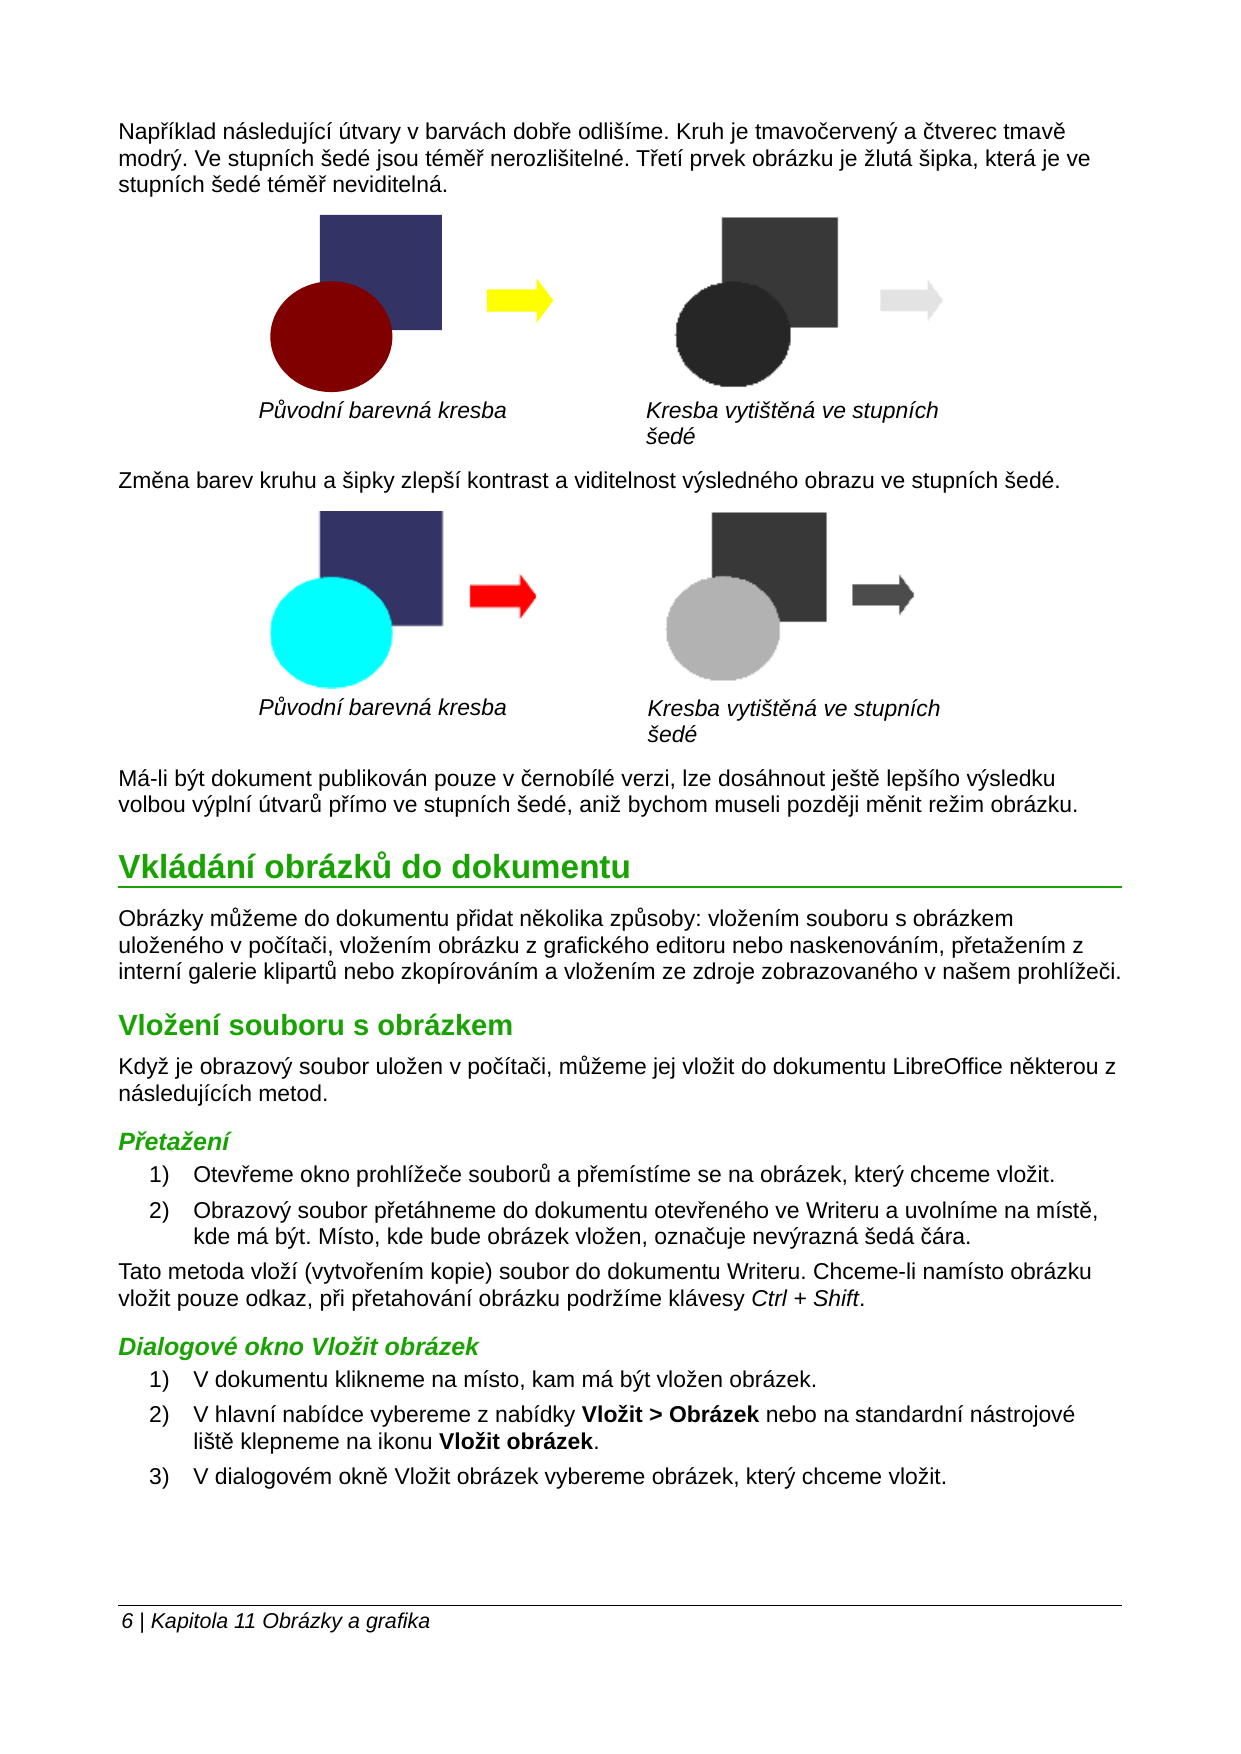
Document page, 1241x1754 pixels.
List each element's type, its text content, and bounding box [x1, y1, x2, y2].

text Když je obrazový soubor uložen v počítači, můžeme jej vložit do dokumentu LibreOffice některou z následujících metod. [118, 1053, 1122, 1106]
picture [270, 511, 537, 689]
table_header Původní barevná kresba [258, 511, 647, 747]
subtitle Přetažení [118, 1127, 1122, 1155]
picture [659, 511, 927, 689]
subtitle Dialogové okno Vložit obrázek [118, 1331, 1122, 1360]
list V hlavní nabídce vybereme z nabídky Vložit > Obrázek nebo na standardní nástrojové liště klepneme na ikonu Vložit obrázek. [169, 1401, 1122, 1454]
subtitle Vložení souboru s obrázkem [118, 1008, 1122, 1042]
text Tato metoda vloží (vytvořením kopie) soubor do dokumentu Writeru. Chceme-li namísto obrázku vložit pouze odkaz, při přetahování obrázku podržíme klávesy Ctrl + Shift. [118, 1258, 1122, 1311]
text Změna barev kruhu a šipky zlepší kontrast a viditelnost výsledného obrazu ve stupních šedé. [118, 467, 1122, 493]
list V dokumentu klikneme na místo, kam má být vložen obrázek. [169, 1366, 1122, 1392]
table_header Kresba vytištěná ve stupních šedé [648, 511, 981, 747]
list Obrazový soubor přetáhneme do dokumentu otevřeného ve Writeru a uvolníme na místě, kde má být. Místo, kde bude obrázek vložen, označuje nevýrazná šedá čára. [169, 1197, 1122, 1249]
subtitle Vkládání obrázků do dokumentu [118, 847, 1122, 886]
table_header Původní barevná kresba [258, 215, 646, 449]
table_header Kresba vytištěná ve stupních šedé [646, 215, 982, 449]
text Například následující útvary v barvách dobře odlišíme. Kruh je tmavočervený a čtverec tmavě modrý. Ve stupních šedé jsou téměř nerozlišitelné. Třetí prvek obrázku je žlutá šipka, která je ve stupních šedé téměř neviditelná. [118, 118, 1122, 197]
list V dialogovém okně Vložit obrázek vybereme obrázek, který chceme vložit. [169, 1463, 1122, 1489]
text Obrázky můžeme do dokumentu přidat několika způsoby: vložením souboru s obrázkem uloženého v počítači, vložením obrázku z grafického editoru nebo naskenováním, přetažením z interní galerie klipartů nebo zkopírováním a vložením ze zdroje zobrazovaného v našem prohlížeči. [118, 905, 1122, 984]
list Otevřeme okno prohlížeče souborů a přemístíme se na obrázek, který chceme vložit. [169, 1161, 1122, 1188]
text Má-li být dokument publikován pouze v černobílé verzi, lze dosáhnout ještě lepšího výsledku volbou výplní útvarů přímo ve stupních šedé, aniž bychom museli později měnit režim obrázku. [118, 765, 1122, 818]
picture [657, 215, 959, 392]
